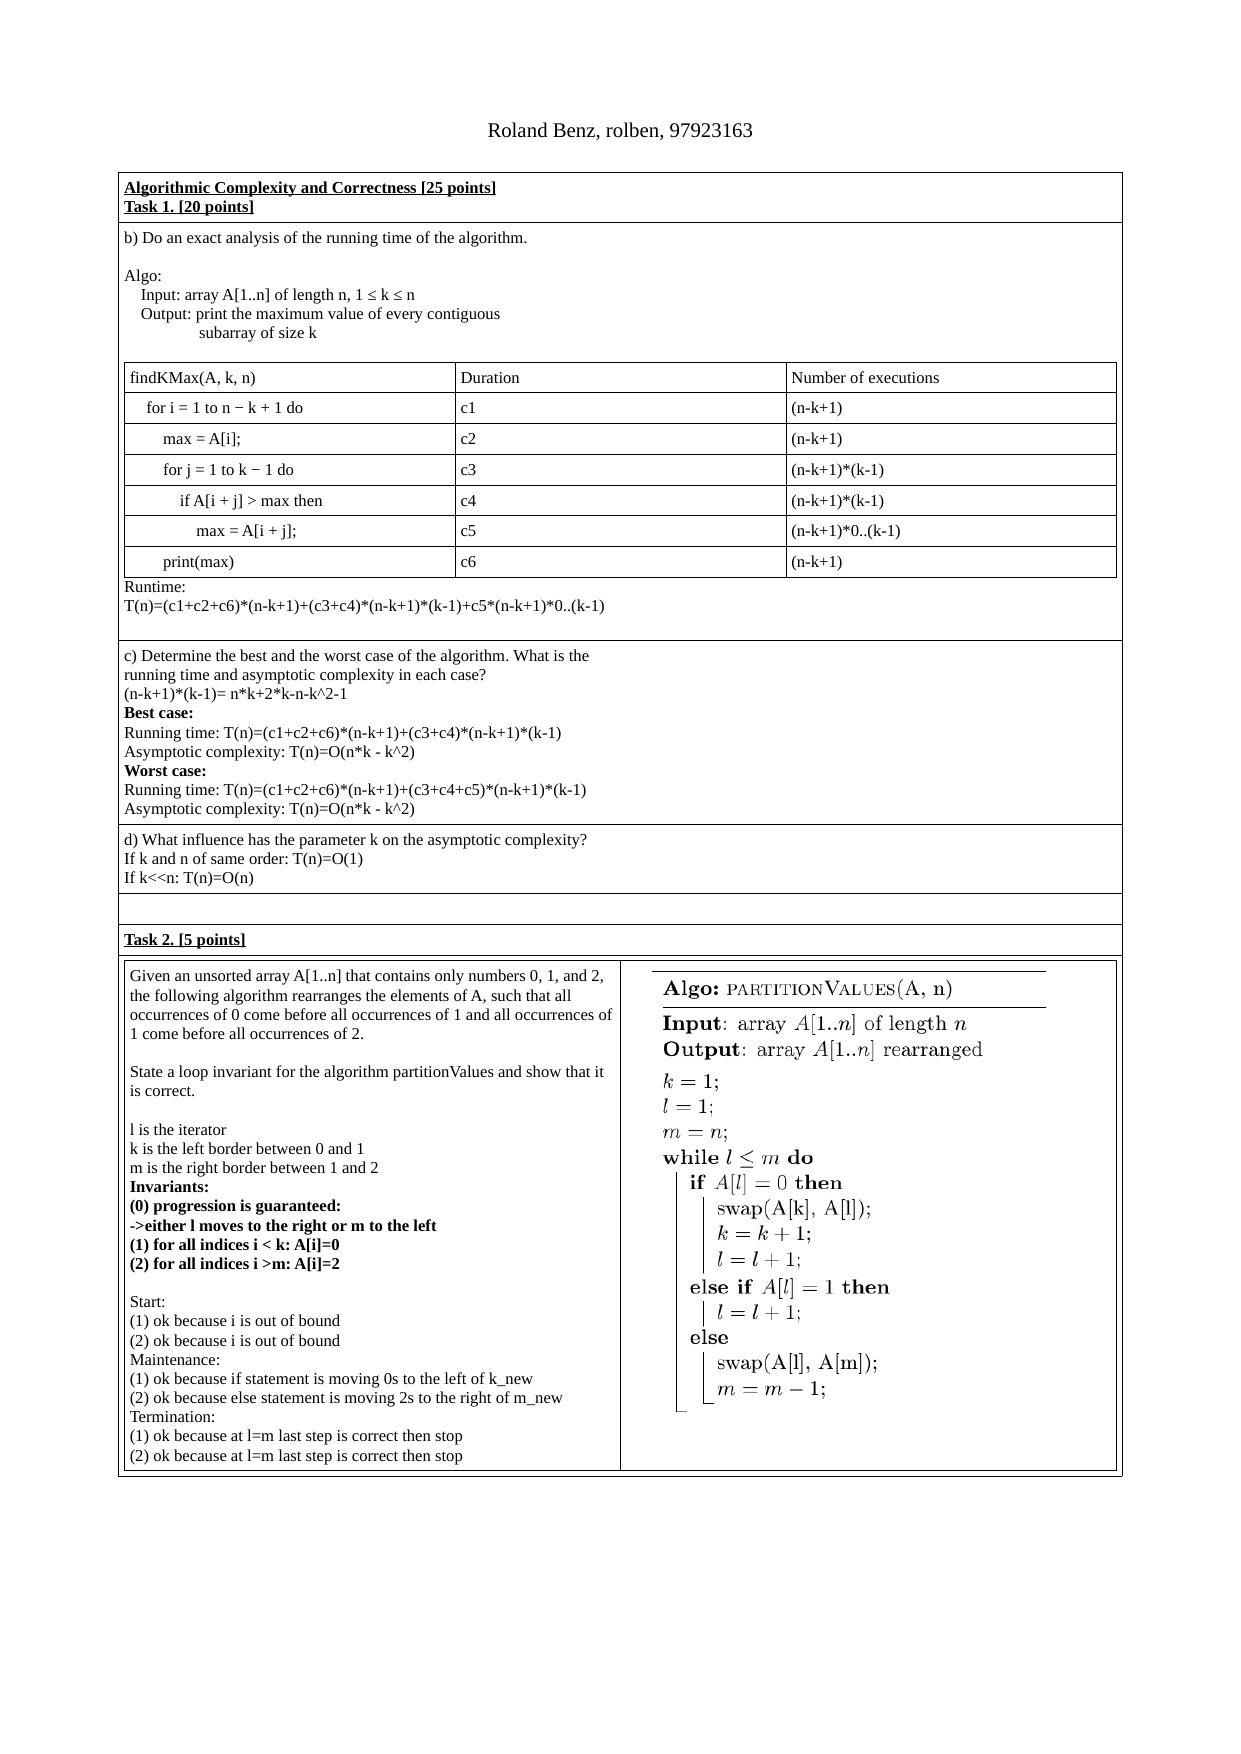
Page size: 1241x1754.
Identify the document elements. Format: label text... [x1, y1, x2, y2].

table_header Number of executions [787, 363, 1116, 392]
table_cell (n-k+1)*0..(k-1) [787, 516, 1116, 546]
table_cell print(max) [125, 547, 455, 577]
table_cell (n-k+1)*(k-1) [787, 455, 1116, 484]
table_header Algorithmic Complexity and Correctness [25 points] Task 1. [20 points] [119, 173, 1122, 222]
table_cell max = A[i + j]; [125, 516, 455, 546]
table_cell (n-k+1) [787, 547, 1116, 577]
table_cell c1 [456, 393, 786, 423]
table_cell c4 [456, 486, 786, 515]
table_cell max = A[i]; [125, 424, 455, 454]
table_cell d) What influence has the parameter k on the asymptotic complexity? If k and n of same order: T(n)=O(1) If k<<n: T(n)=O(n) [119, 825, 1122, 893]
table_cell c6 [456, 547, 786, 577]
table_cell [119, 956, 1122, 1476]
table_cell b) Do an exact analysis of the running time of the algorithm. Algo: Input: array A[1..n] of length n, 1 ≤ k ≤ n Output: print the maximum value of every contiguous subarray of size k Runtime: T(n)=(c1+c2+c6)*(n-k+1)+(c3+c4)*(n-k+1)*(k-1)+c5*(n-k+1)*0..(k-1) [119, 223, 1122, 640]
table_cell c5 [456, 516, 786, 546]
table_cell c) Determine the best and the worst case of the algorithm. What is the running time and asymptotic complexity in each case? (n-k+1)*(k-1)= n*k+2*k-n-k^2-1 Best case: Running time: T(n)=(c1+c2+c6)*(n-k+1)+(c3+c4)*(n-k+1)*(k-1) Asymptotic complexity: T(n)=O(n*k - k^2) Worst case: Running time: T(n)=(c1+c2+c6)*(n-k+1)+(c3+c4+c5)*(n-k+1)*(k-1) Asymptotic complexity: T(n)=O(n*k - k^2) [119, 641, 1122, 824]
table_cell (n-k+1) [787, 424, 1116, 454]
table_cell c3 [456, 455, 786, 484]
table_header [621, 961, 1116, 1470]
picture [651, 971, 1047, 1425]
table_header findKMax(A, k, n) [125, 363, 455, 392]
table_cell c2 [456, 424, 786, 454]
table_header Given an unsorted array A[1..n] that contains only numbers 0, 1, and 2, the following algorithm rearranges the elements of A, such that all occurrences of 0 come before all occurrences of 1 and all occurrences of 1 come before all occurrences of 2. State a loop invariant for the algorithm partitionValues and show that it is correct. l is the iterator k is the left border between 0 and 1 m is the right border between 1 and 2 Invariants: (0) progression is guaranteed: ->either l moves to the right or m to the left (1) for all indices i < k: A[i]=0 (2) for all indices i >m: A[i]=2 Start: (1) ok because i is out of bound (2) ok because i is out of bound Maintenance: (1) ok because if statement is moving 0s to the left of k_new (2) ok because else statement is moving 2s to the right of m_new Termination: (1) ok because at l=m last step is correct then stop (2) ok because at l=m last step is correct then stop [125, 961, 620, 1470]
table_cell for j = 1 to k − 1 do [125, 455, 455, 484]
table_cell (n-k+1) [787, 393, 1116, 423]
table_header Duration [456, 363, 786, 392]
table_cell (n-k+1)*(k-1) [787, 486, 1116, 515]
table_cell Task 2. [5 points] [119, 925, 1122, 954]
table_cell [119, 894, 1122, 924]
table_cell if A[i + j] > max then [125, 486, 455, 515]
table_cell for i = 1 to n − k + 1 do [125, 393, 455, 423]
